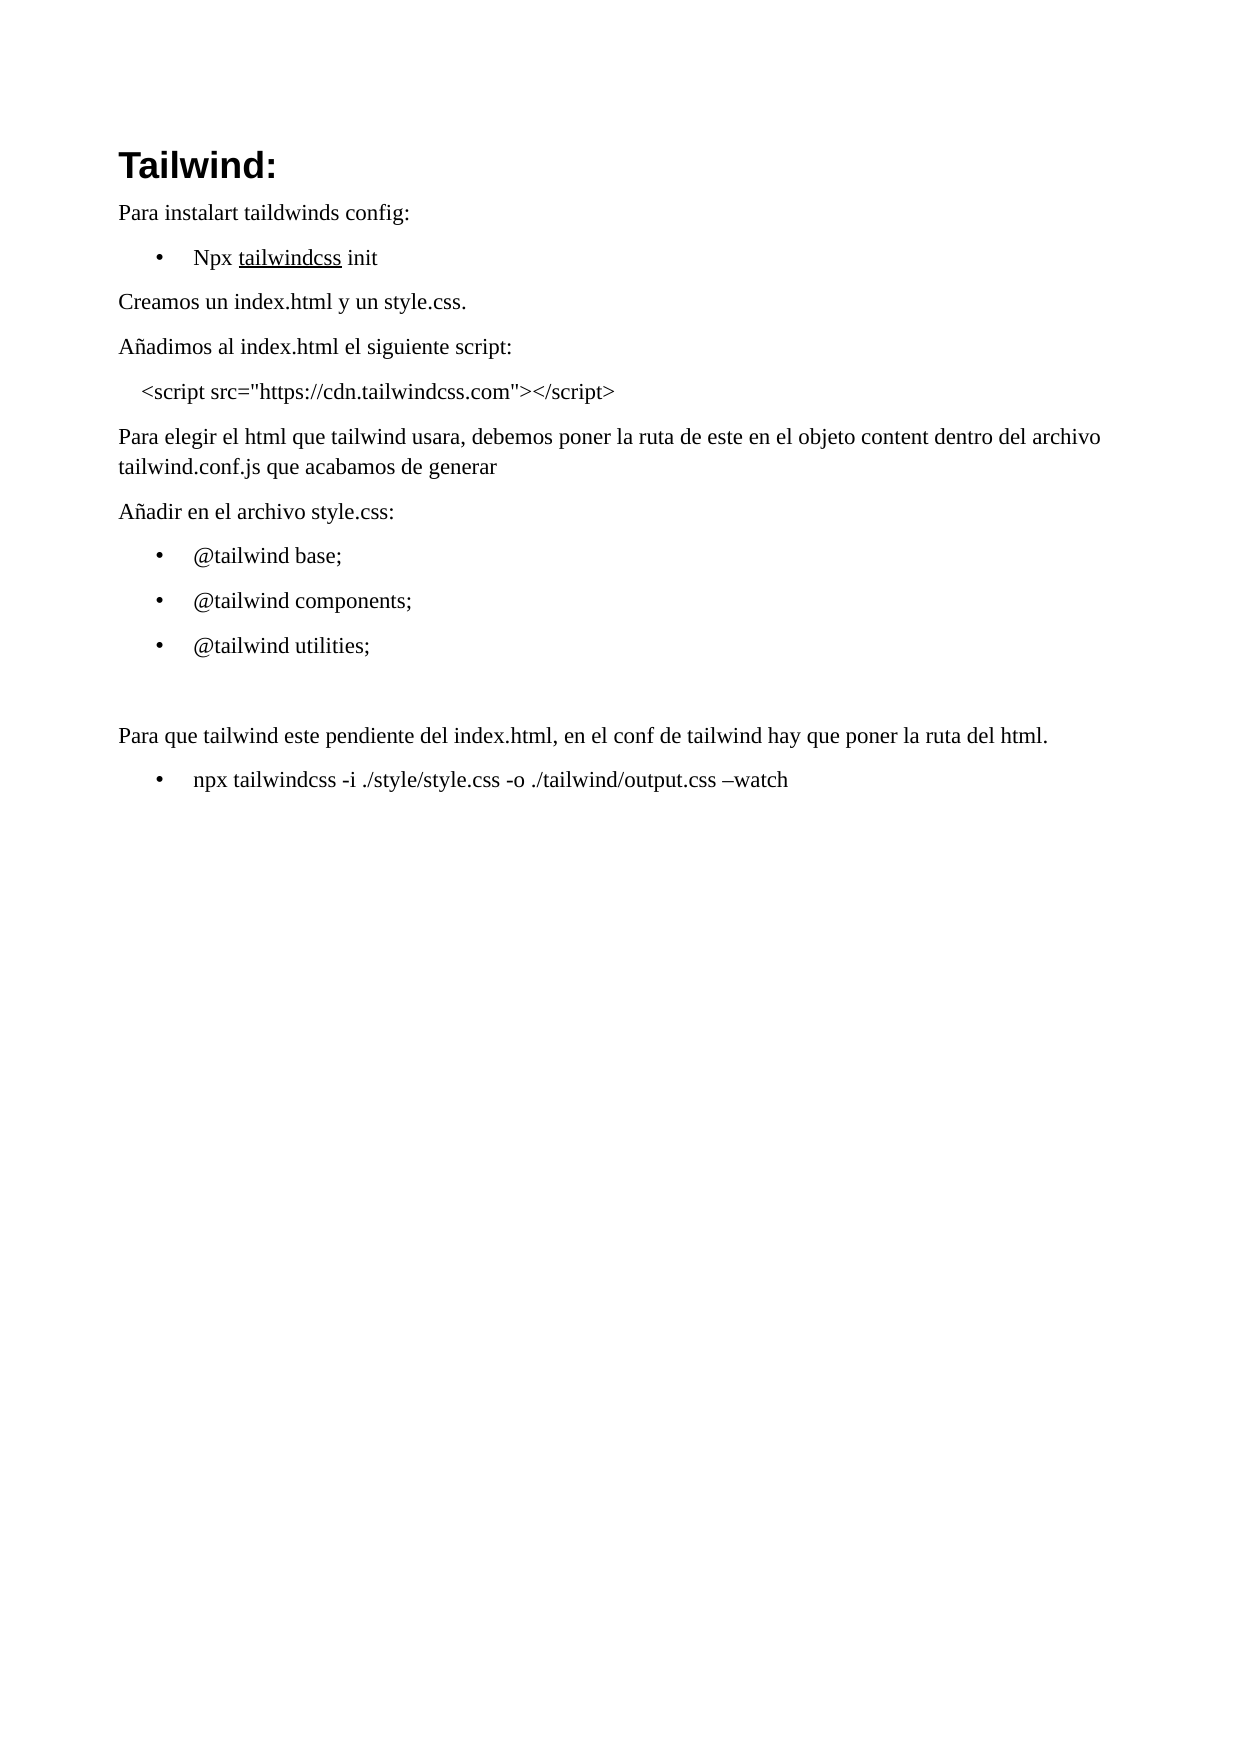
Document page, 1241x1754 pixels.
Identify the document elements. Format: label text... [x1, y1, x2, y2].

text Añadir en el archivo style.css: [118, 498, 1122, 524]
list @tailwind components; [156, 587, 1122, 614]
list @tailwind utilities; [156, 632, 1122, 658]
text <script src="https://cdn.tailwindcss.com"></script> [118, 378, 1122, 404]
list @tailwind base; [156, 542, 1122, 569]
text Para que tailwind este pendiente del index.html, en el conf de tailwind hay que poner la ruta del html. [118, 722, 1122, 748]
text Añadimos al index.html el siguiente script: [118, 333, 1122, 359]
text Para instalart taildwinds config: [118, 199, 1122, 225]
list Npx tailwindcss init [156, 243, 1122, 270]
text Para elegir el html que tailwind usara, debemos poner la ruta de este en el objeto content dentro del archivo tailwind.conf.js que acabamos de generar [118, 423, 1122, 479]
subtitle Tailwind: [118, 143, 1122, 186]
list npx tailwindcss -i ./style/style.css -o ./tailwind/output.css –watch [156, 766, 1122, 793]
text Creamos un index.html y un style.css. [118, 288, 1122, 315]
